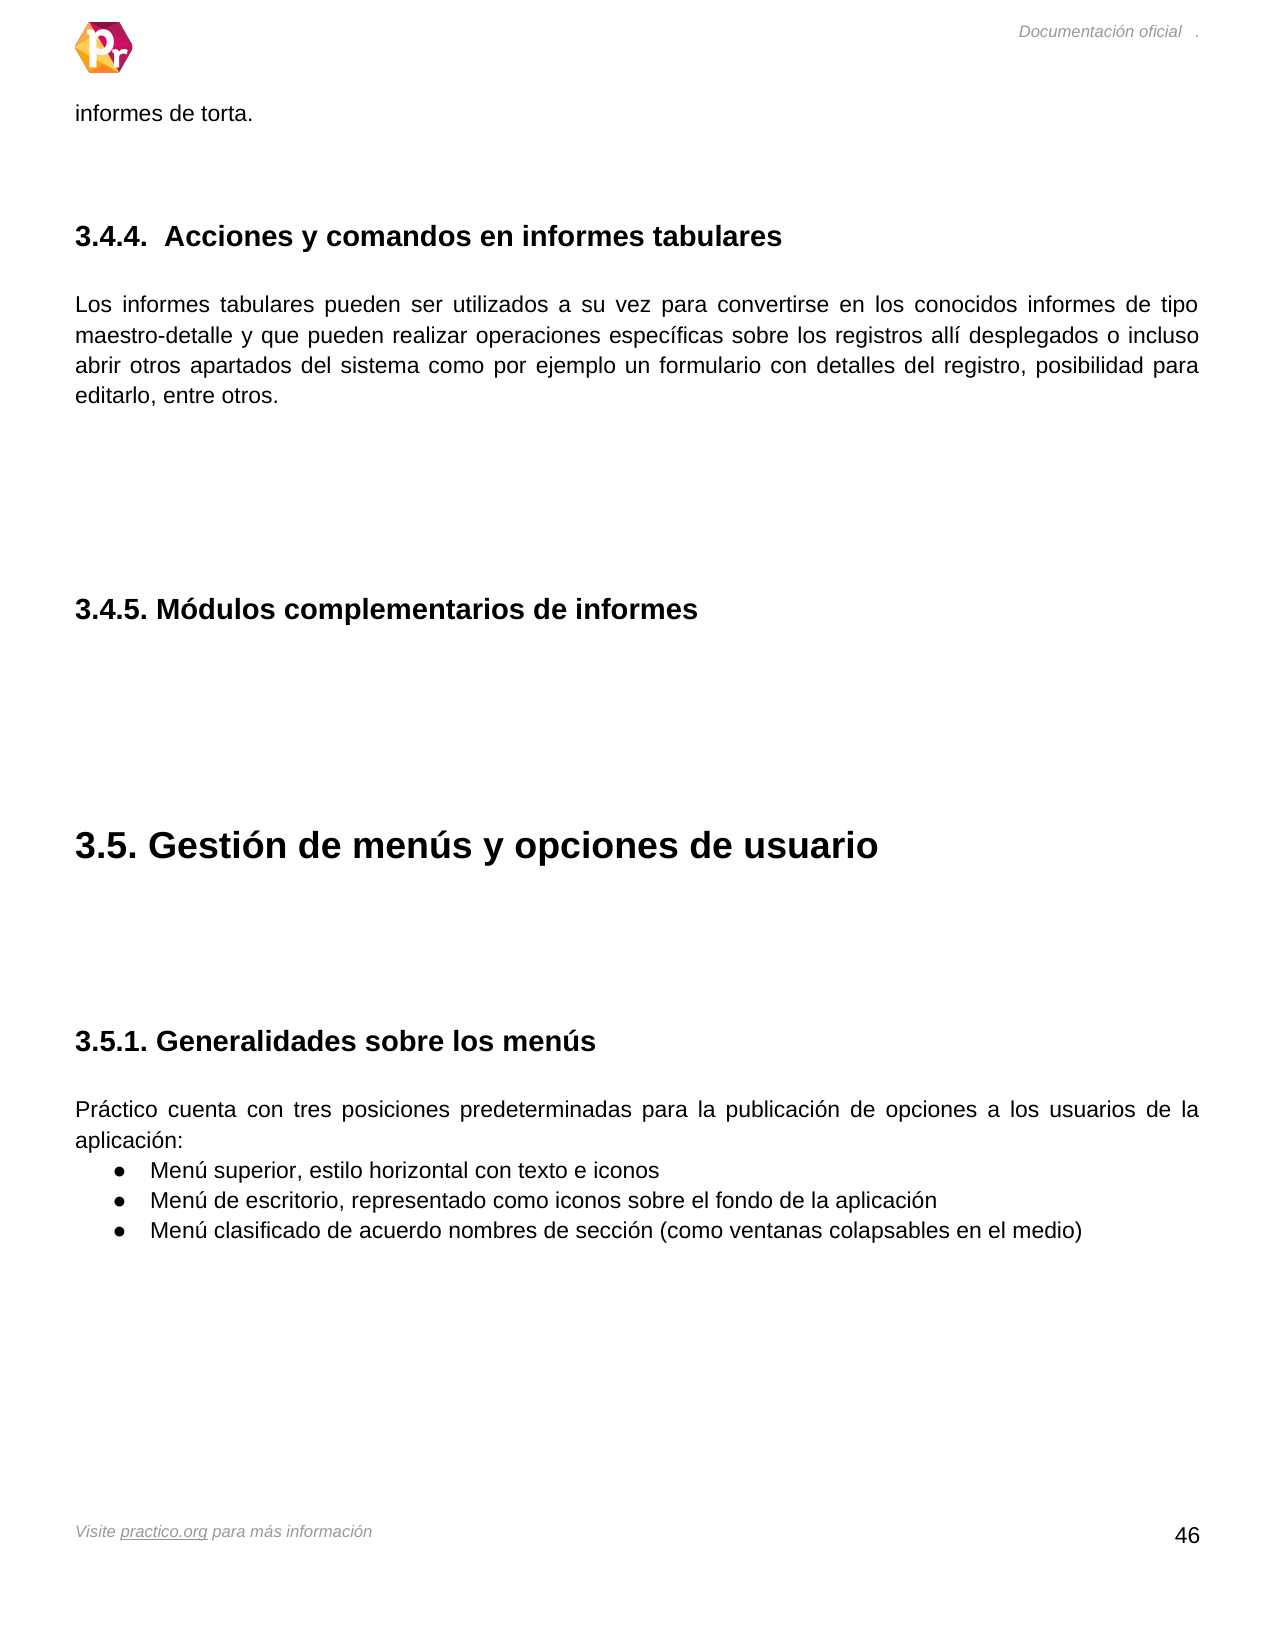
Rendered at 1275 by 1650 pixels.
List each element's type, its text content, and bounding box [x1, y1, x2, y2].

text informes de torta. [75, 99, 1200, 126]
text Los informes tabulares pueden ser utilizados a su vez para convertirse en los conocidos informes de tipo maestro-detalle y que pueden realizar operaciones específicas sobre los registros allí desplegados o incluso abrir otros apartados del sistema como por ejemplo un formulario con detalles del registro, posibilidad para editarlo, entre otros. [75, 291, 1200, 408]
list Menú superior, estilo horizontal con texto e iconos [112, 1157, 1200, 1183]
text Práctico cuenta con tres posiciones predeterminadas para la publicación de opciones a los usuarios de la aplicación: [75, 1096, 1200, 1153]
subtitle 3.4.5. Módulos complementarios de informes [75, 592, 1200, 626]
picture [75, 22, 133, 73]
subtitle 3.5.1. Generalidades sobre los menús [75, 1024, 1200, 1058]
subtitle 3.4.4. Acciones y comandos en informes tabulares [75, 219, 1200, 253]
subtitle 3.5. Gestión de menús y opciones de usuario [75, 823, 1200, 866]
list Menú clasificado de acuerdo nombres de sección (como ventanas colapsables en el medio) [112, 1217, 1200, 1243]
list Menú de escritorio, representado como iconos sobre el fondo de la aplicación [112, 1187, 1200, 1213]
